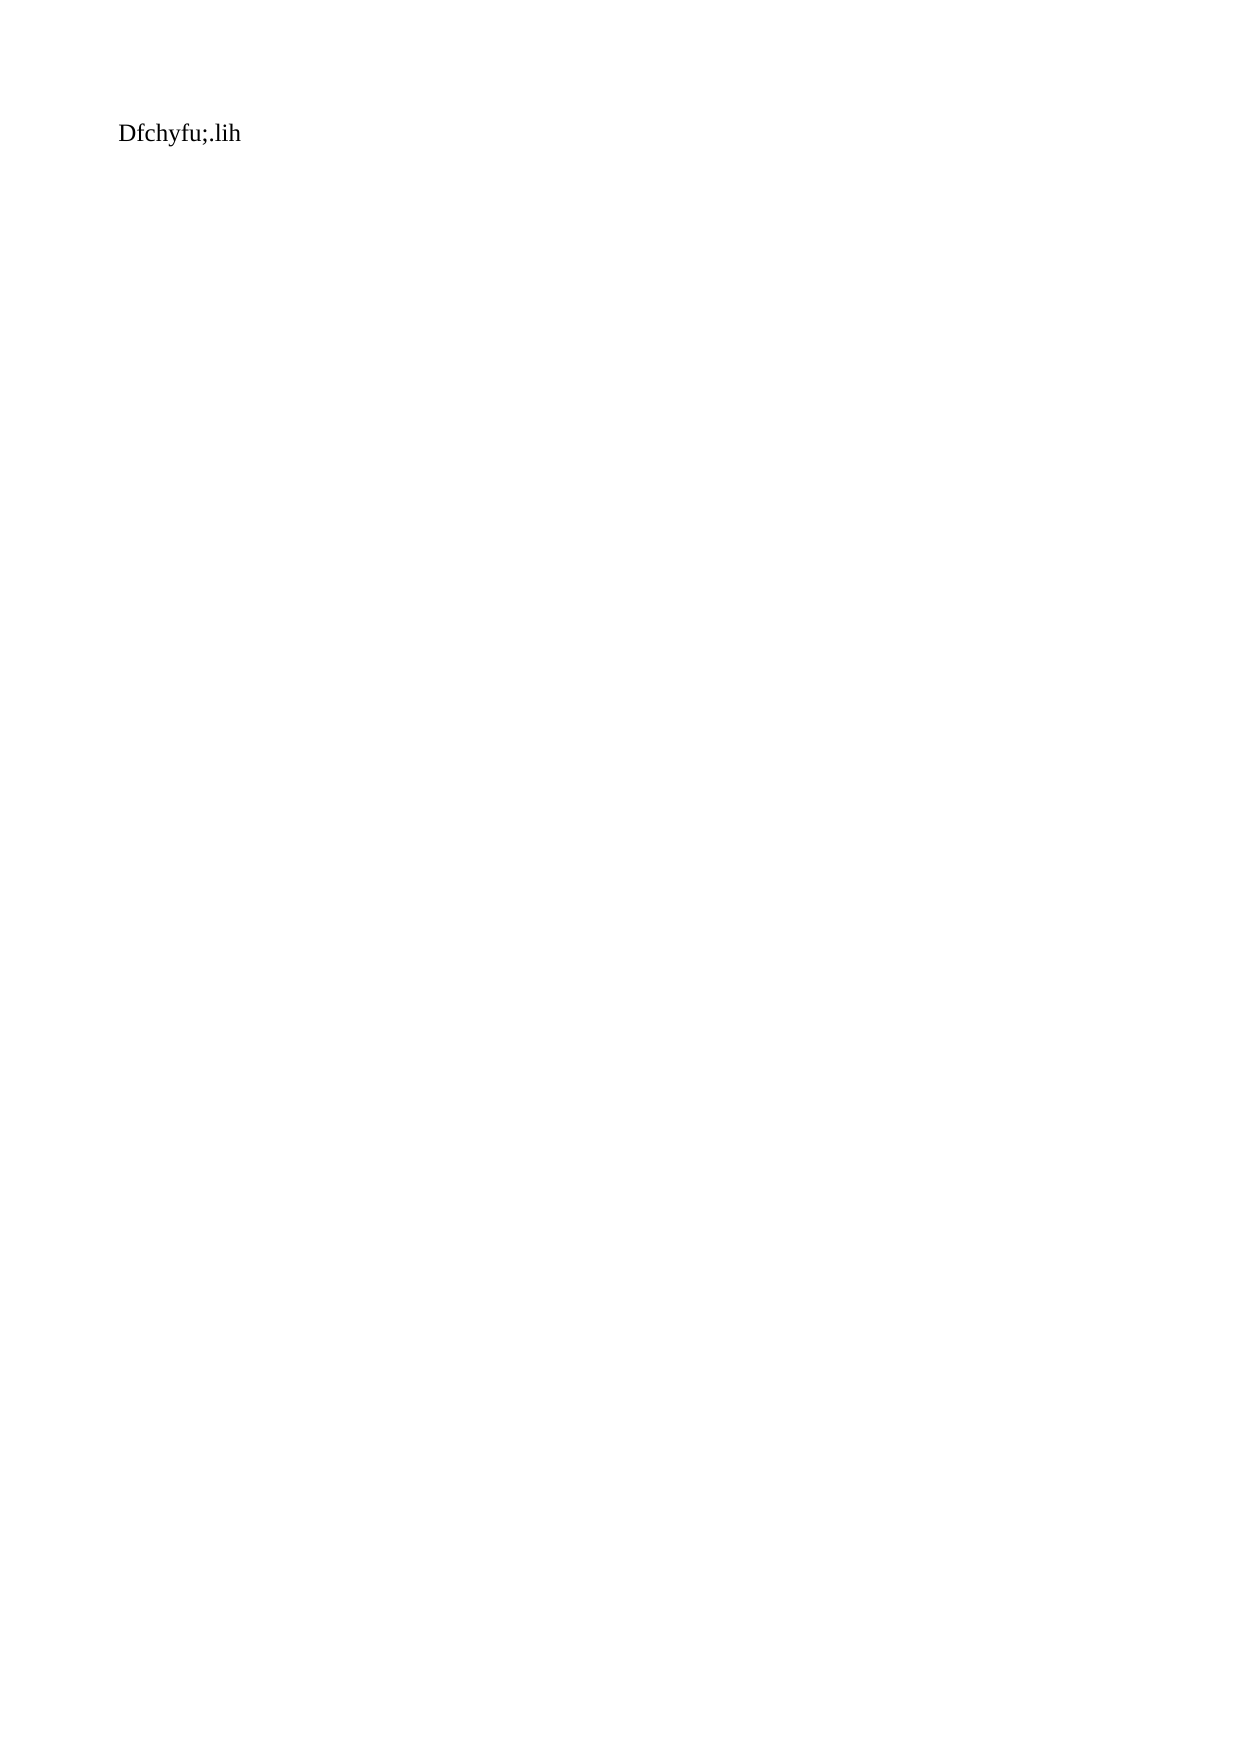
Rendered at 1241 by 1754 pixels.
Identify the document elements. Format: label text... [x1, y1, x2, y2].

text Dfchyfu;.lih [118, 118, 1122, 147]
